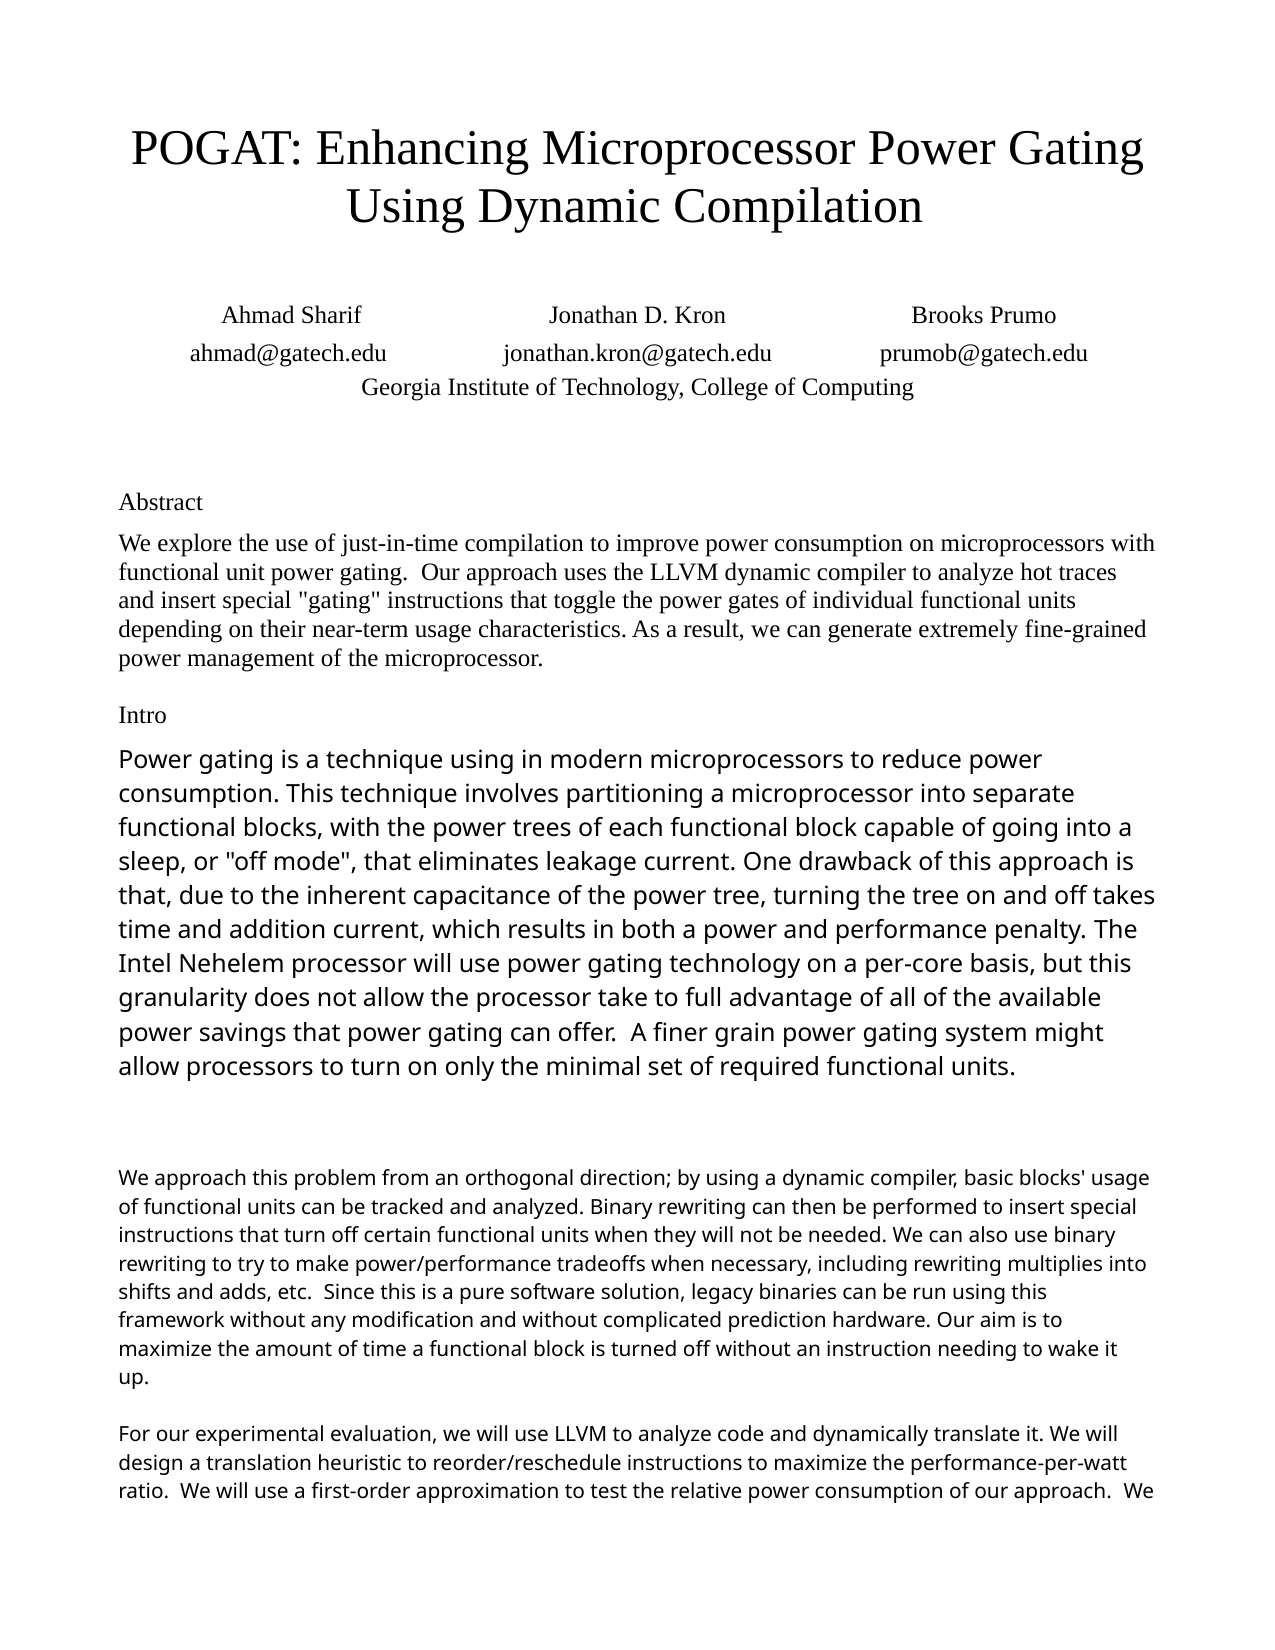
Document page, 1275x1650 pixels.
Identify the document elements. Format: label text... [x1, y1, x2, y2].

table_cell jonathan.kron@gatech.edu [464, 334, 811, 372]
text Power gating is a technique using in modern microprocessors to reduce power consumption. This technique involves partitioning a microprocessor into separate functional blocks, with the power trees of each functional block capable of going into a sleep, or "off mode", that eliminates leakage current. One drawback of this approach is that, due to the inherent capacitance of the power tree, turning the tree on and off takes time and addition current, which results in both a power and performance penalty. The Intel Nehelem processor will use power gating technology on a per-core basis, but this granularity does not allow the processor take to full advantage of all of the available power savings that power gating can offer. A finer grain power gating system might allow processors to turn on only the minimal set of required functional units. [118, 742, 1157, 1082]
text We explore the use of just-in-time compilation to improve power consumption on microprocessors with functional unit power gating. Our approach uses the LLVM dynamic compiler to analyze hot traces and insert special "gating" instructions that toggle the power gates of individual functional units depending on their near-term usage characteristics. As a result, we can generate extremely fine-grained power management of the microprocessor. Intro [118, 528, 1157, 729]
text Georgia Institute of Technology, College of Computing [118, 372, 1157, 400]
text Abstract [118, 400, 1157, 515]
text We approach this problem from an orthogonal direction; by using a dynamic compiler, basic blocks' usage of functional units can be tracked and analyzed. Binary rewriting can then be performed to insert special instructions that turn off certain functional units when they will not be needed. We can also use binary rewriting to try to make power/performance tradeoffs when necessary, including rewriting multiplies into shifts and adds, etc. Since this is a pure software solution, legacy binaries can be run using this framework without any modification and without complicated prediction hardware. Our aim is to maximize the amount of time a functional block is turned off without an instruction needing to wake it up. For our experimental evaluation, we will use LLVM to analyze code and dynamically translate it. We will design a translation heuristic to reorder/reschedule instructions to maximize the performance-per-watt ratio. We will use a first-order approximation to test the relative power consumption of our approach. We [118, 1135, 1157, 1505]
table_cell prumob@gatech.edu [811, 334, 1157, 372]
table_cell ahmad@gatech.edu [118, 334, 464, 372]
text POGAT: Enhancing Microprocessor Power Gating Using Dynamic Compilation [118, 118, 1157, 233]
table_header Ahmad Sharif [118, 295, 464, 333]
table_header Brooks Prumo [811, 295, 1157, 333]
table_header Jonathan D. Kron [464, 295, 811, 333]
